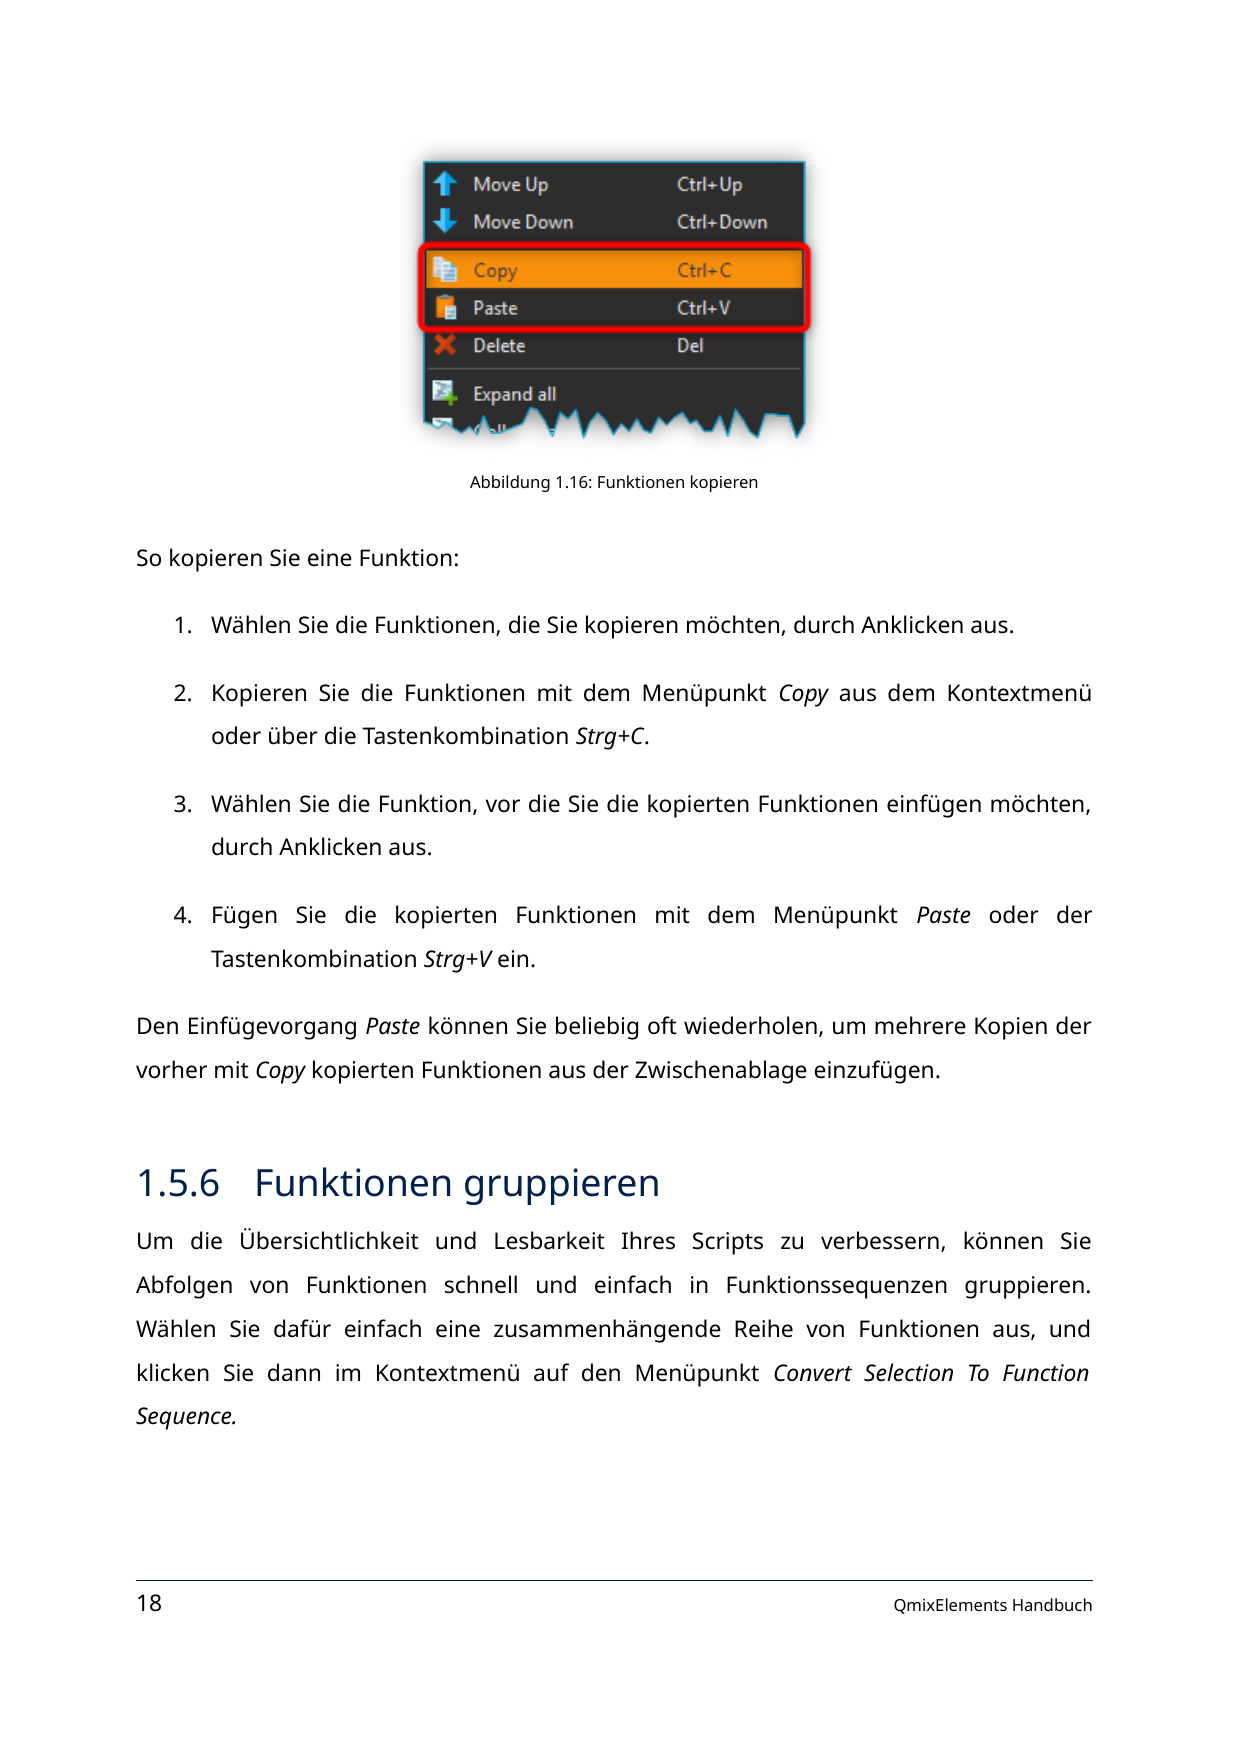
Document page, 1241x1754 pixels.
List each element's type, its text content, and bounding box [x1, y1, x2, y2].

list Wählen Sie die Funktionen, die Sie kopieren möchten, durch Anklicken aus. [173, 609, 1093, 640]
list Kopieren Sie die Funktionen mit dem Menüpunkt Copy aus dem Kontextmenü oder über die Tastenkombination Strg+C. [173, 676, 1093, 751]
list Wählen Sie die Funktion, vor die Sie die kopierten Funktionen einfügen möchten, durch Anklicken aus. [173, 788, 1093, 863]
subtitle Funktionen gruppieren [136, 1156, 1093, 1207]
text Um die Übersichtlichkeit und Lesbarkeit Ihres Scripts zu verbessern, können Sie Abfolgen von Funktionen schnell und einfach in Funktionssequenzen gruppieren. Wählen Sie dafür einfach eine zusammenhängende Reihe von Funktionen aus, und klicken Sie dann im Kontextmenü auf den Menüpunkt Convert Selection To Function Sequence. [136, 1225, 1093, 1431]
text So kopieren Sie eine Funktion: [136, 126, 1093, 573]
picture [400, 138, 829, 462]
list Fügen Sie die kopierten Funktionen mit dem Menüpunkt Paste oder der Tastenkombination Strg+V ein. [173, 899, 1093, 974]
text Abbildung 1.16: Funktionen kopieren [326, 138, 902, 494]
text Den Einfügevorgang Paste können Sie beliebig oft wiederholen, um mehrere Kopien der vorher mit Copy kopierten Funktionen aus der Zwischenablage einzufügen. [136, 1010, 1093, 1085]
